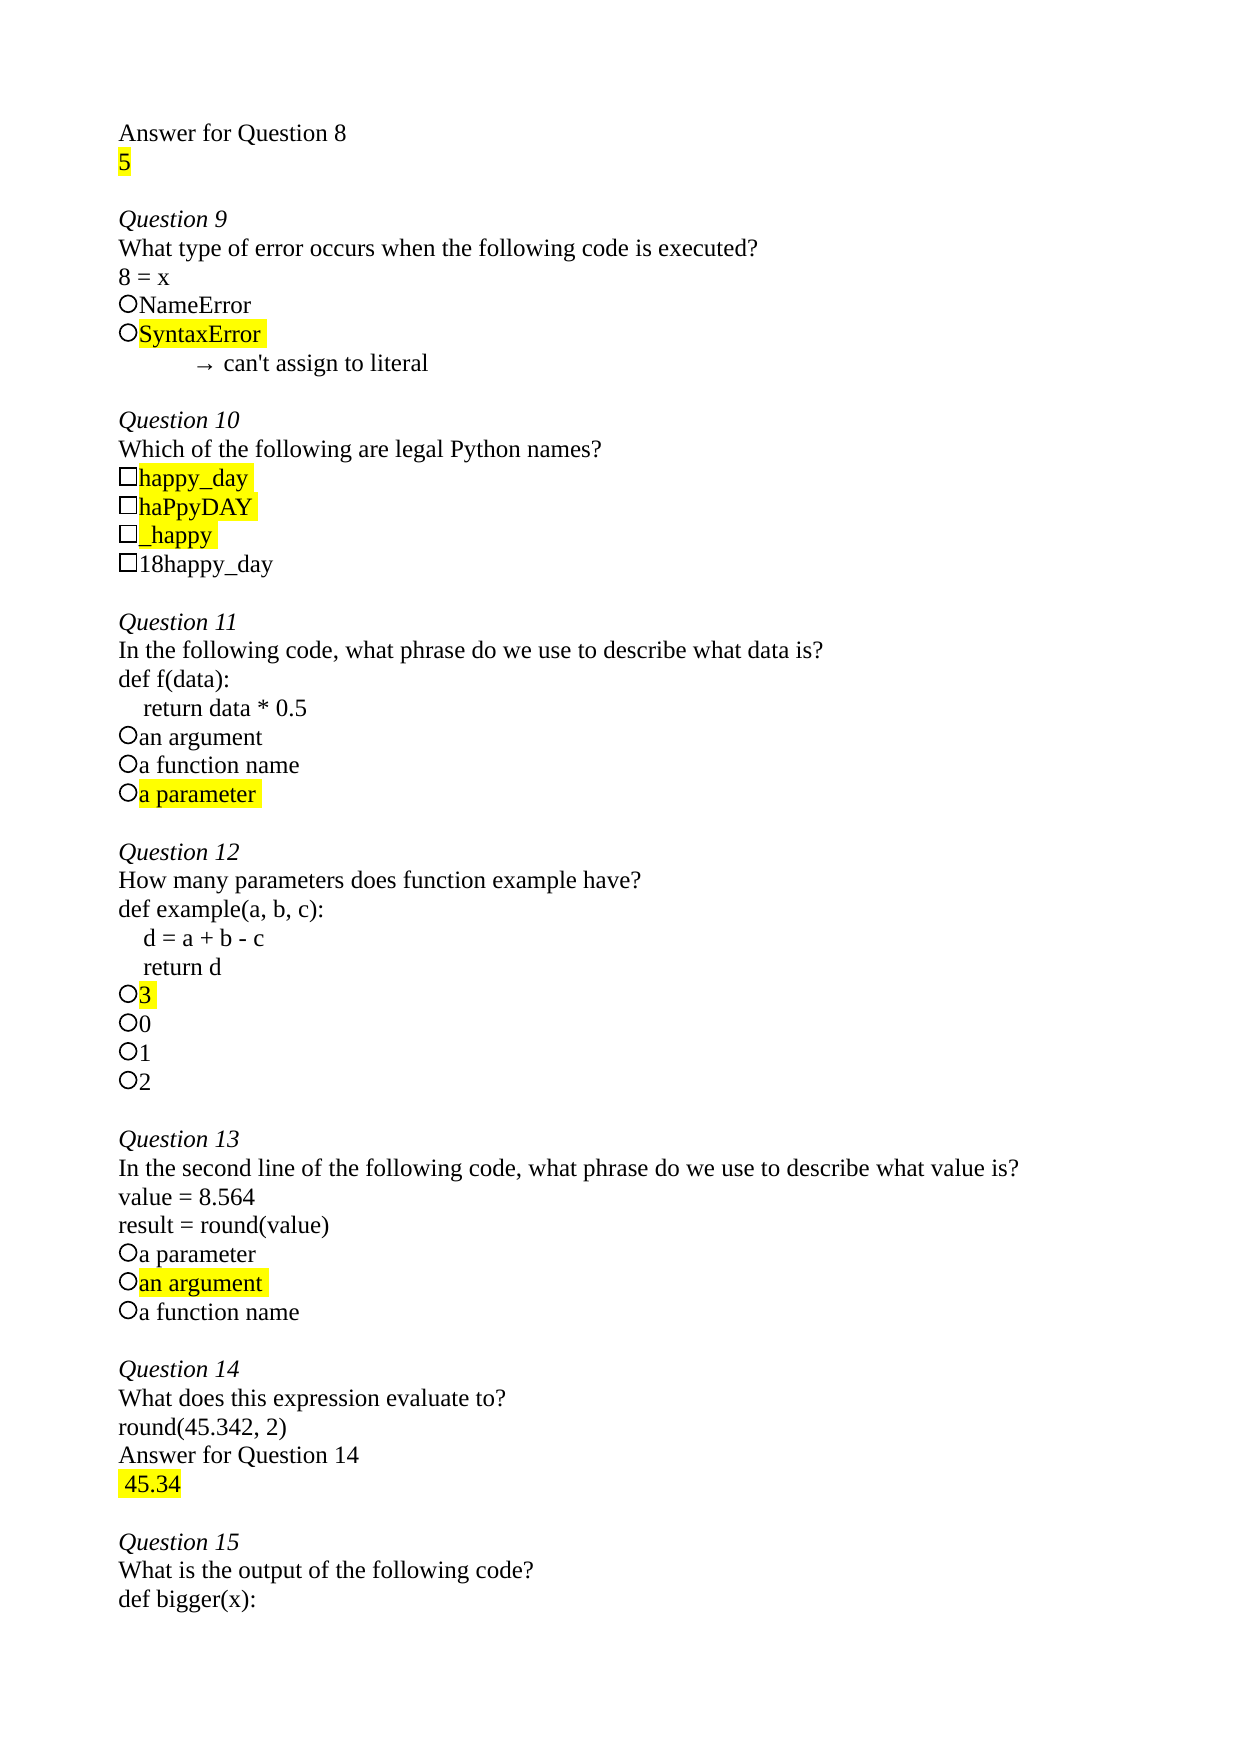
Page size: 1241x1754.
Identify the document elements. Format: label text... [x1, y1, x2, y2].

text Answer for Question 14 [118, 1441, 1122, 1469]
text haPpyDAY [118, 492, 1122, 521]
text In the following code, what phrase do we use to describe what data is? [118, 636, 1122, 664]
text an argument [118, 722, 1122, 751]
text 8 = x [118, 262, 1122, 291]
text a parameter [118, 779, 1122, 808]
text 1 [118, 1038, 1122, 1067]
text return d [118, 952, 1122, 981]
text How many parameters does function example have? [118, 866, 1122, 894]
text Question 14 [118, 1354, 1122, 1383]
text In the second line of the following code, what phrase do we use to describe what value is? [118, 1153, 1122, 1182]
text value = 8.564 [118, 1182, 1122, 1211]
text What is the output of the following code? [118, 1556, 1122, 1584]
text 45.34 [118, 1469, 1122, 1498]
text a parameter [118, 1239, 1122, 1268]
text round(45.342, 2) [118, 1412, 1122, 1441]
text d = a + b - c [118, 923, 1122, 952]
text def f(data): [118, 664, 1122, 693]
text What type of error occurs when the following code is executed? [118, 233, 1122, 262]
text return data * 0.5 [118, 693, 1122, 722]
text a function name [118, 1297, 1122, 1326]
text a function name [118, 751, 1122, 779]
text 18happy_day [118, 549, 1122, 578]
text 0 [118, 1009, 1122, 1038]
text 3 [118, 981, 1122, 1009]
text Question 12 [118, 837, 1122, 866]
text result = round(value) [118, 1211, 1122, 1239]
text NameError [118, 291, 1122, 319]
text What does this expression evaluate to? [118, 1383, 1122, 1412]
text Question 9 [118, 204, 1122, 233]
text SyntaxError [118, 319, 1122, 348]
text Question 10 [118, 406, 1122, 434]
text an argument [118, 1268, 1122, 1297]
text happy_day [118, 463, 1122, 492]
text Question 11 [118, 607, 1122, 636]
text 5 [118, 147, 1122, 176]
text Answer for Question 8 [118, 118, 1122, 147]
text → can't assign to literal [118, 348, 1122, 377]
text 2 [118, 1067, 1122, 1096]
text def bigger(x): [118, 1584, 1122, 1613]
text def example(a, b, c): [118, 894, 1122, 923]
text Which of the following are legal Python names? [118, 434, 1122, 463]
text Question 13 [118, 1124, 1122, 1153]
text Question 15 [118, 1527, 1122, 1556]
text _happy [118, 521, 1122, 549]
